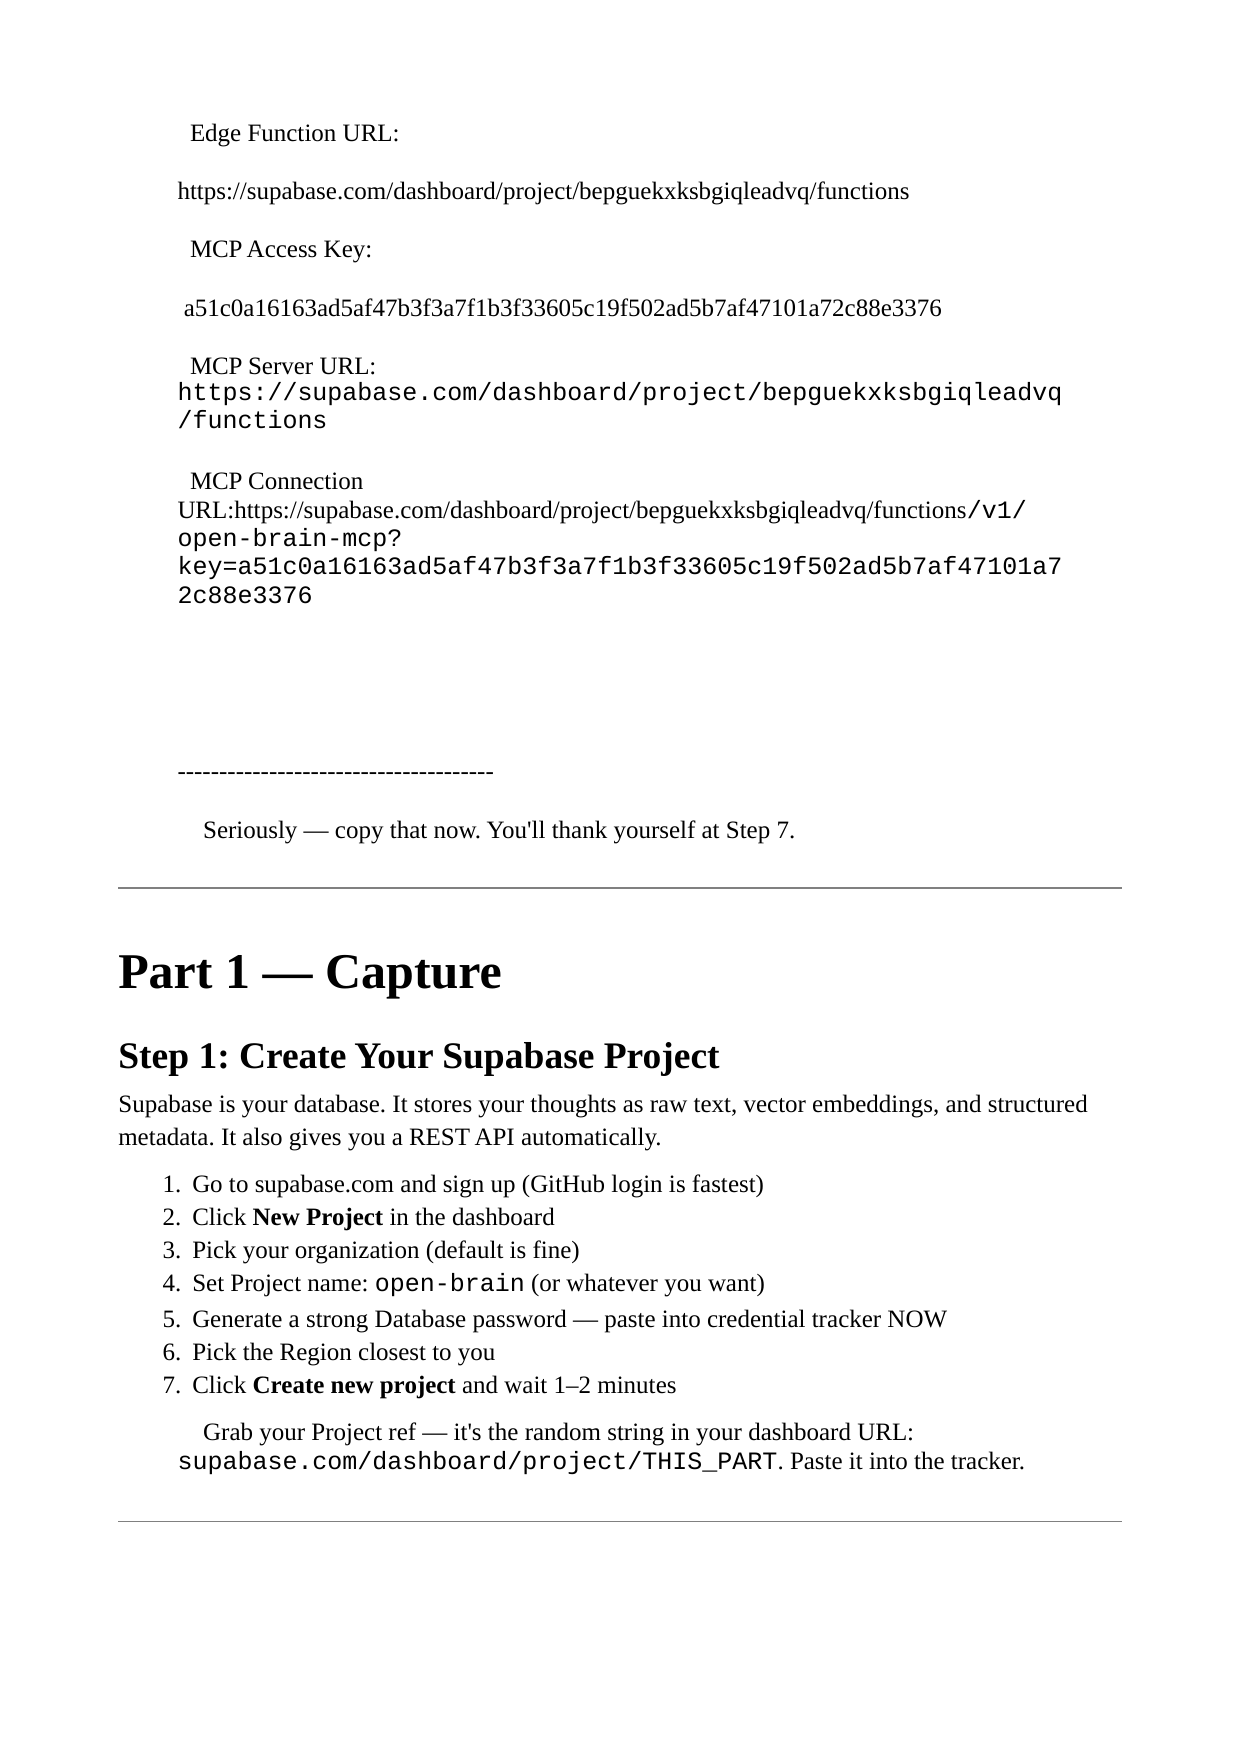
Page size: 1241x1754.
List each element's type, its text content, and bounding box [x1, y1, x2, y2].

list Generate a strong Database password — paste into credential tracker NOW [162, 1304, 1122, 1332]
text -------------------------------------- [177, 756, 1063, 785]
text MCP Access Key: [177, 234, 1063, 263]
text 💡 Seriously — copy that now. You'll thank yourself at Step 7. [177, 815, 1063, 843]
list Pick the Region closest to you [162, 1337, 1122, 1366]
text a51c0a16163ad5af47b3f3a7f1b3f33605c19f502ad5b7af47101a72c88e3376 [177, 293, 1063, 322]
text https://supabase.com/dashboard/project/bepguekxksbgiqleadvq/functions [177, 176, 1063, 205]
list Go to supabase.com and sign up (GitHub login is fastest) [162, 1169, 1122, 1198]
list Set Project name: open-brain (or whatever you want) [162, 1268, 1122, 1299]
text 💡 Grab your Project ref — it's the random string in your dashboard URL: supabase.com/dashboard/project/THIS_PART. Paste it into the tracker. [177, 1417, 1063, 1477]
subtitle Step 1: Create Your Supabase Project [118, 1033, 1122, 1076]
text Supabase is your database. It stores your thoughts as raw text, vector embeddings, and structured metadata. It also gives you a REST API automatically. [118, 1089, 1122, 1150]
list Click New Project in the dashboard [162, 1202, 1122, 1231]
text MCP Server URL: https://supabase.com/dashboard/project/bepguekxksbgiqleadvq/functions [177, 351, 1063, 436]
list Pick your organization (default is fine) [162, 1235, 1122, 1264]
text Edge Function URL: [177, 118, 1063, 147]
list Click Create new project and wait 1–2 minutes [162, 1370, 1122, 1398]
text MCP Connection URL:https://supabase.com/dashboard/project/bepguekxksbgiqleadvq/functions/v1/open-brain-mcp?key=a51c0a16163ad5af47b3f3a7f1b3f33605c19f502ad5b7af47101a72c88e3376 [177, 466, 1063, 611]
subtitle Part 1 — Capture [118, 942, 1122, 1000]
